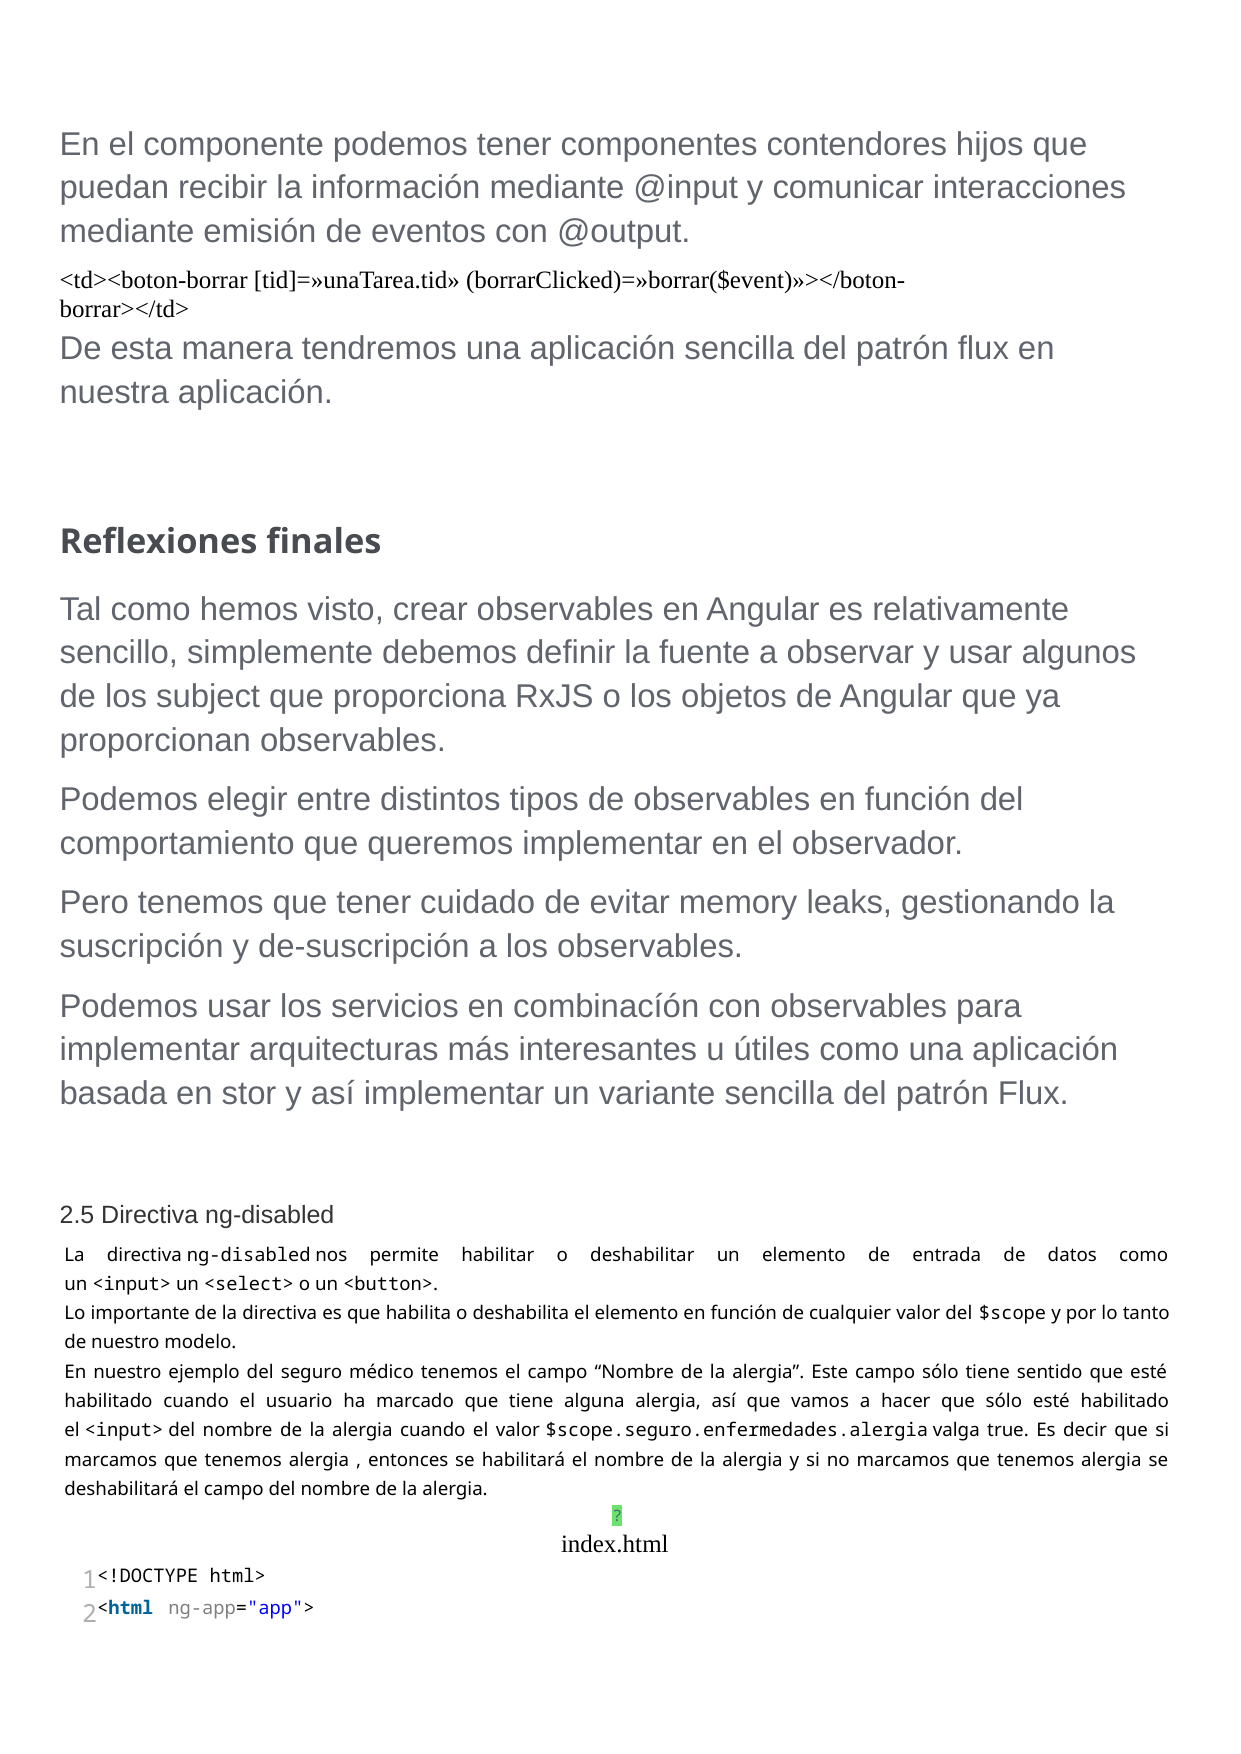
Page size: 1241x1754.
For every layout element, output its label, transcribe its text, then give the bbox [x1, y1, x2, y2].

table_header <!DOCTYPE html> <html ng-app="app"> [97, 1562, 1063, 1630]
text Pero tenemos que tener cuidado de evitar memory leaks, gestionando la suscripción y de-suscripción a los observables. [59, 877, 1170, 965]
text La directiva ng-disabled nos permite habilitar o deshabilitar un elemento de entrada de datos como un <input> un <select> o un <button>. [64, 1241, 1170, 1296]
text En el componente podemos tener componentes contendores hijos que puedan recibir la información mediante @input y comunicar interacciones mediante emisión de eventos con @output. [59, 118, 1170, 249]
text Podemos usar los servicios en combinacíón con observables para implementar arquitecturas más interesantes u útiles como una aplicación basada en stor y así implementar un variante sencilla del patrón Flux. [59, 980, 1170, 1112]
text ? [64, 1504, 1170, 1526]
text Lo importante de la directiva es que habilita o deshabilita el elemento en función de cualquier valor del $scope y por lo tanto de nuestro modelo. [64, 1299, 1170, 1354]
subtitle 2.5 Directiva ng-disabled [59, 1200, 1170, 1228]
subtitle Reflexiones finales [59, 516, 1170, 563]
text index.html [59, 1529, 1170, 1558]
text En nuestro ejemplo del seguro médico tenemos el campo “Nombre de la alergia”. Este campo sólo tiene sentido que esté habilitado cuando el usuario ha marcado que tiene alguna alergia, así que vamos a hacer que sólo esté habilitado el <input> del nombre de la alergia cuando el valor $scope.seguro.enfermedades.alergia valga true. Es decir que si marcamos que tenemos alergia , entonces se habilitará el nombre de la alergia y si no marcamos que tenemos alergia se deshabilitará el campo del nombre de la alergia. [64, 1358, 1170, 1501]
text De esta manera tendremos una aplicación sencilla del patrón flux en nuestra aplicación. [59, 322, 1170, 410]
table_header 1 2 [64, 1562, 97, 1630]
table_header <td><boton-borrar [tid]=»unaTarea.tid» (borrarClicked)=»borrar($event)»></boton-borrar></td> [59, 265, 944, 322]
text Tal como hemos visto, crear observables en Angular es relativamente sencillo, simplemente debemos definir la fuente a observar y usar algunos de los subject que proporciona RxJS o los objetos de Angular que ya proporcionan observables. [59, 583, 1170, 758]
text Podemos elegir entre distintos tipos de observables en función del comportamiento que queremos implementar en el observador. [59, 774, 1170, 862]
